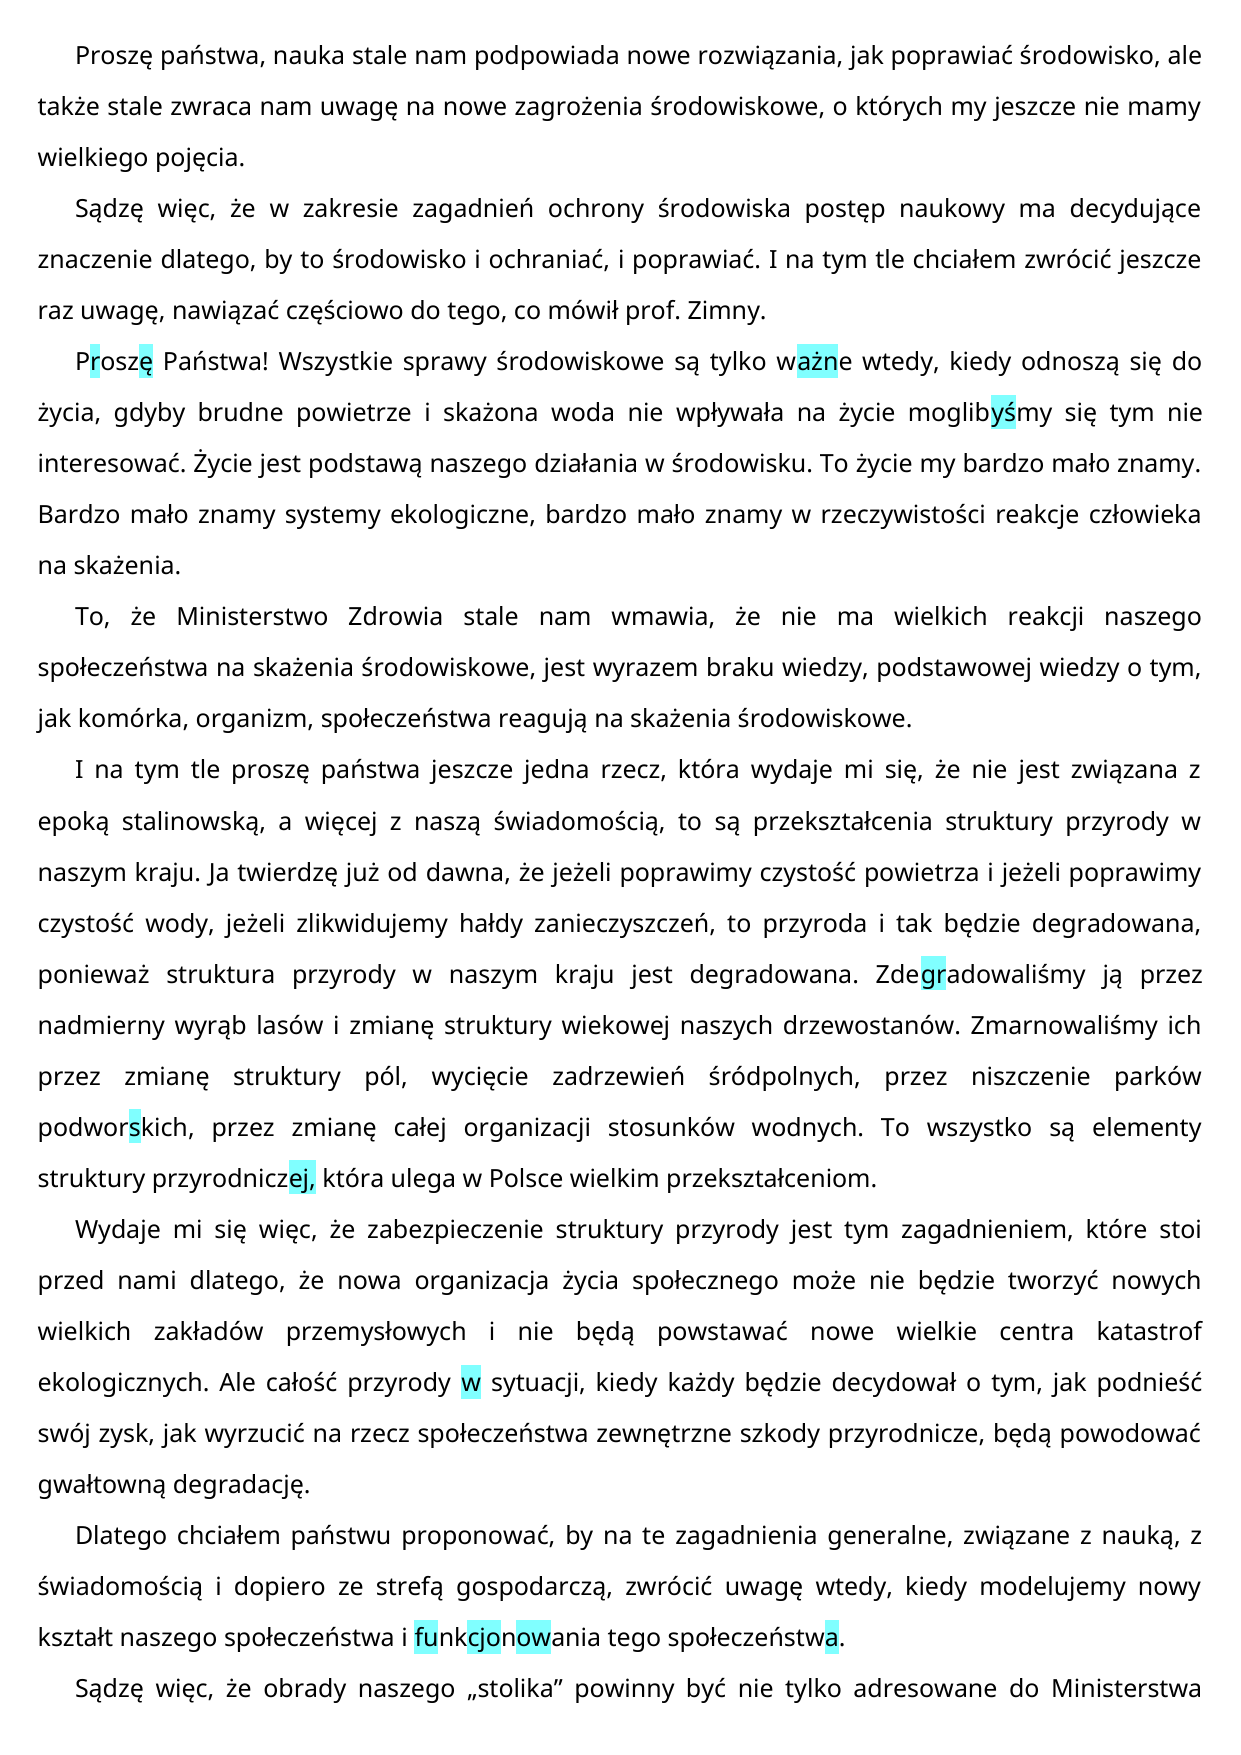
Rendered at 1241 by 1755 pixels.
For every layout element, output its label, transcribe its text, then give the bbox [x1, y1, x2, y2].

text Wydaje mi się więc, że zabezpieczenie struktury przyrody jest tym zagadnieniem, które stoi przed nami dlatego, że nowa organizacja życia społecznego może nie będzie tworzyć nowych wielkich zakładów przemysłowych i nie będą powstawać nowe wielkie centra katastrof ekologicznych. Ale całość przyrody w sytuacji, kiedy każdy będzie decydował o tym, jak podnieść swój zysk, jak wyrzucić na rzecz społeczeństwa zewnętrzne szkody przyrodnicze, będą powodować gwałtowną degradację. [37, 1211, 1203, 1501]
text Sądzę więc, że obrady naszego „stolika” powinny być nie tylko adresowane do Ministerstwa [37, 1671, 1203, 1705]
text Proszę Państwa! Wszystkie sprawy środowiskowe są tylko ważne wtedy, kiedy odnoszą się do życia, gdyby brudne powietrze i skażona woda nie wpływała na życie moglibyśmy się tym nie interesować. Życie jest podstawą naszego działania w środowisku. To życie my bardzo mało znamy. Bardzo mało znamy systemy ekologiczne, bardzo mało znamy w rzeczywistości reakcje człowieka na skażenia. [37, 344, 1203, 582]
text Dlatego chciałem państwu proponować, by na te zagadnienia generalne, związane z nauką, z świadomością i dopiero ze strefą gospodarczą, zwrócić uwagę wtedy, kiedy modelujemy nowy kształt naszego społeczeństwa i funkcjonowania tego społeczeństwa. [37, 1518, 1203, 1654]
text Proszę państwa, nauka stale nam podpowiada nowe rozwiązania, jak poprawiać środowisko, ale także stale zwraca nam uwagę na nowe zagrożenia środowiskowe, o których my jeszcze nie mamy wielkiego pojęcia. [37, 37, 1203, 174]
text I na tym tle proszę państwa jeszcze jedna rzecz, która wydaje mi się, że nie jest związana z epoką stalinowską, a więcej z naszą świadomością, to są przekształcenia struktury przyrody w naszym kraju. Ja twierdzę już od dawna, że jeżeli poprawimy czystość powietrza i jeżeli poprawimy czystość wody, jeżeli zlikwidujemy hałdy zanieczyszczeń, to przyroda i tak będzie degradowana, ponieważ struktura przyrody w naszym kraju jest degradowana. Zdegradowaliśmy ją przez nadmierny wyrąb lasów i zmianę struktury wiekowej naszych drzewostanów. Zmarnowaliśmy ich przez zmianę struktury pól, wycięcie zadrzewień śródpolnych, przez niszczenie parków podworskich, przez zmianę całej organizacji stosunków wodnych. To wszystko są elementy struktury przyrodniczej, która ulega w Polsce wielkim przekształceniom. [37, 752, 1203, 1194]
text To, że Ministerstwo Zdrowia stale nam wmawia, że nie ma wielkich reakcji naszego społeczeństwa na skażenia środowiskowe, jest wyrazem braku wiedzy, podstawowej wiedzy o tym, jak komórka, organizm, społeczeństwa reagują na skażenia środowiskowe. [37, 599, 1203, 735]
text Sądzę więc, że w zakresie zagadnień ochrony środowiska postęp naukowy ma decydujące znaczenie dlatego, by to środowisko i ochraniać, i poprawiać. I na tym tle chciałem zwrócić jeszcze raz uwagę, nawiązać częściowo do tego, co mówił prof. Zimny. [37, 191, 1203, 327]
